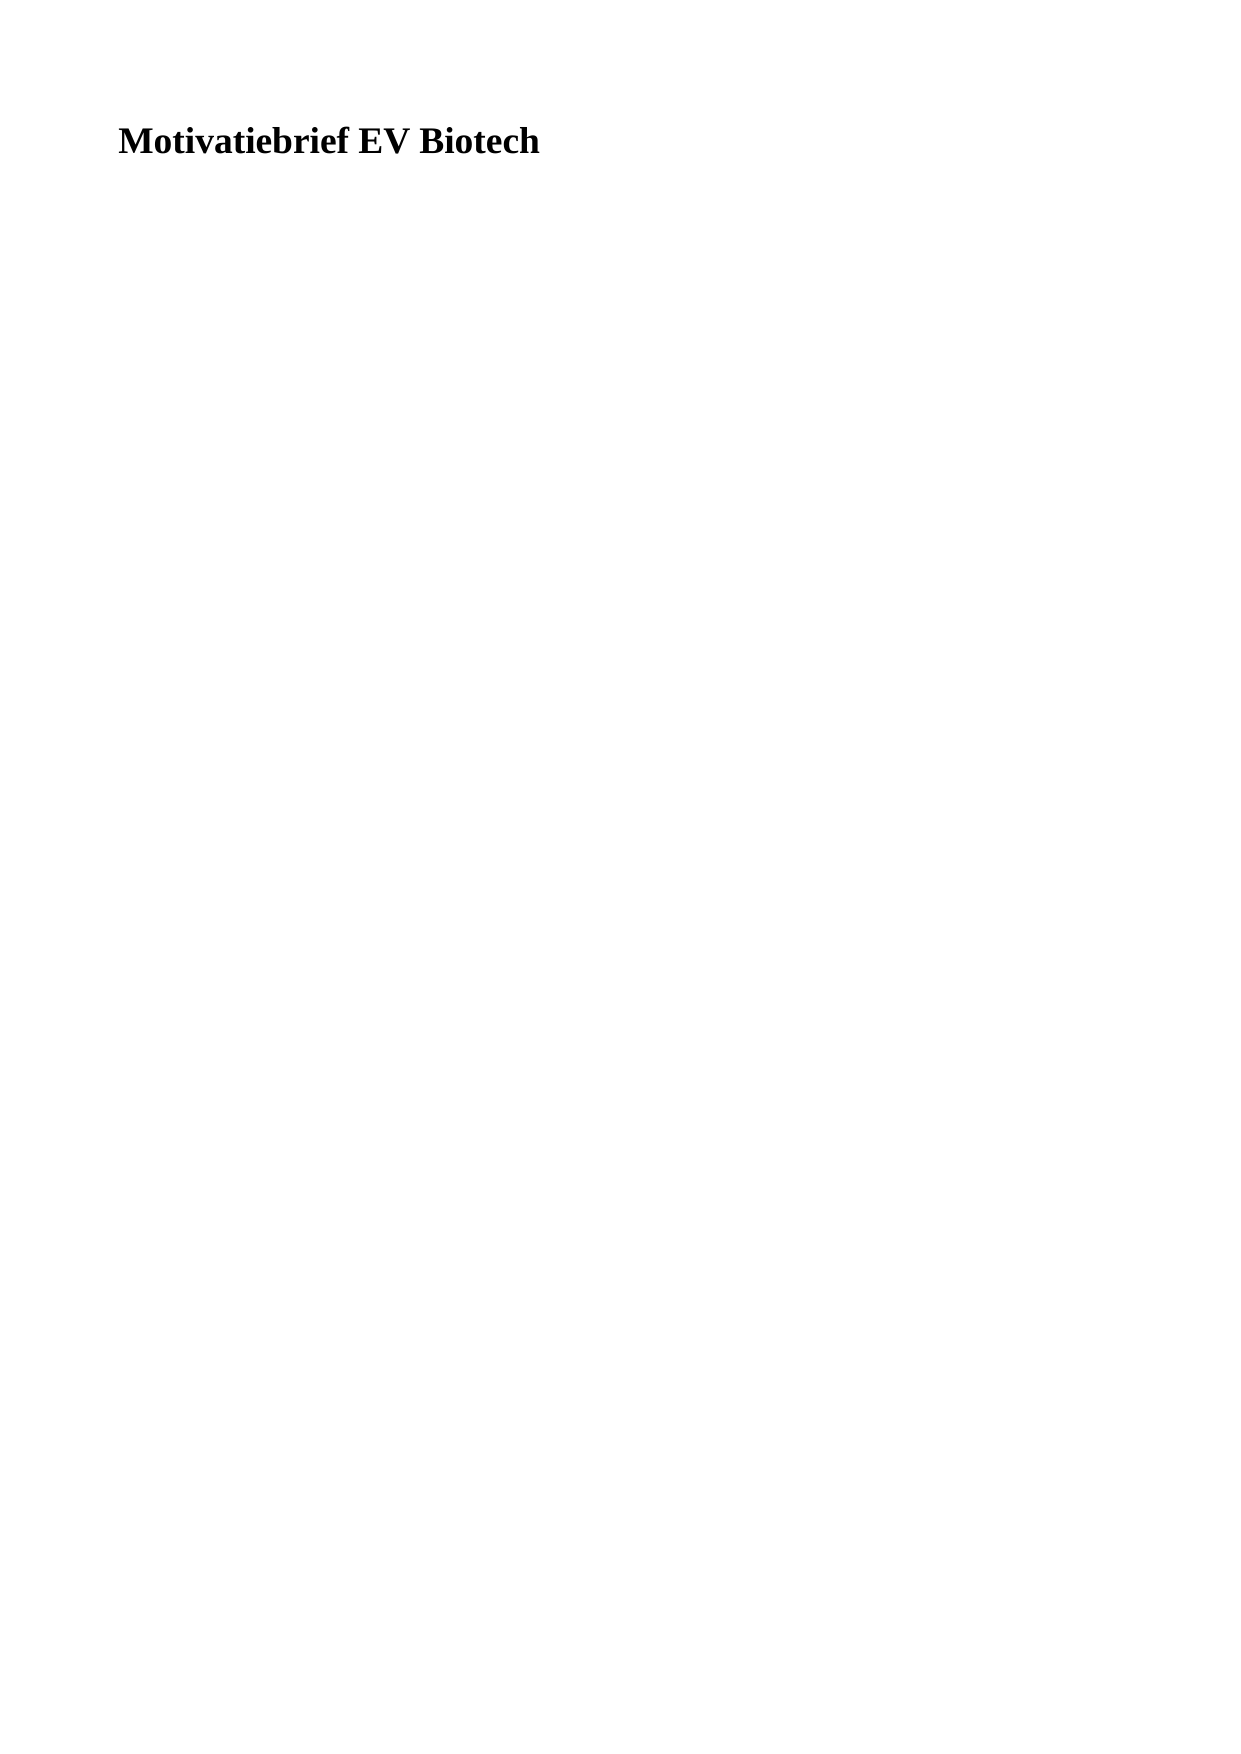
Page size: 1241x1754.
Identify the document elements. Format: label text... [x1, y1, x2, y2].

text Motivatiebrief EV Biotech [118, 118, 1122, 161]
